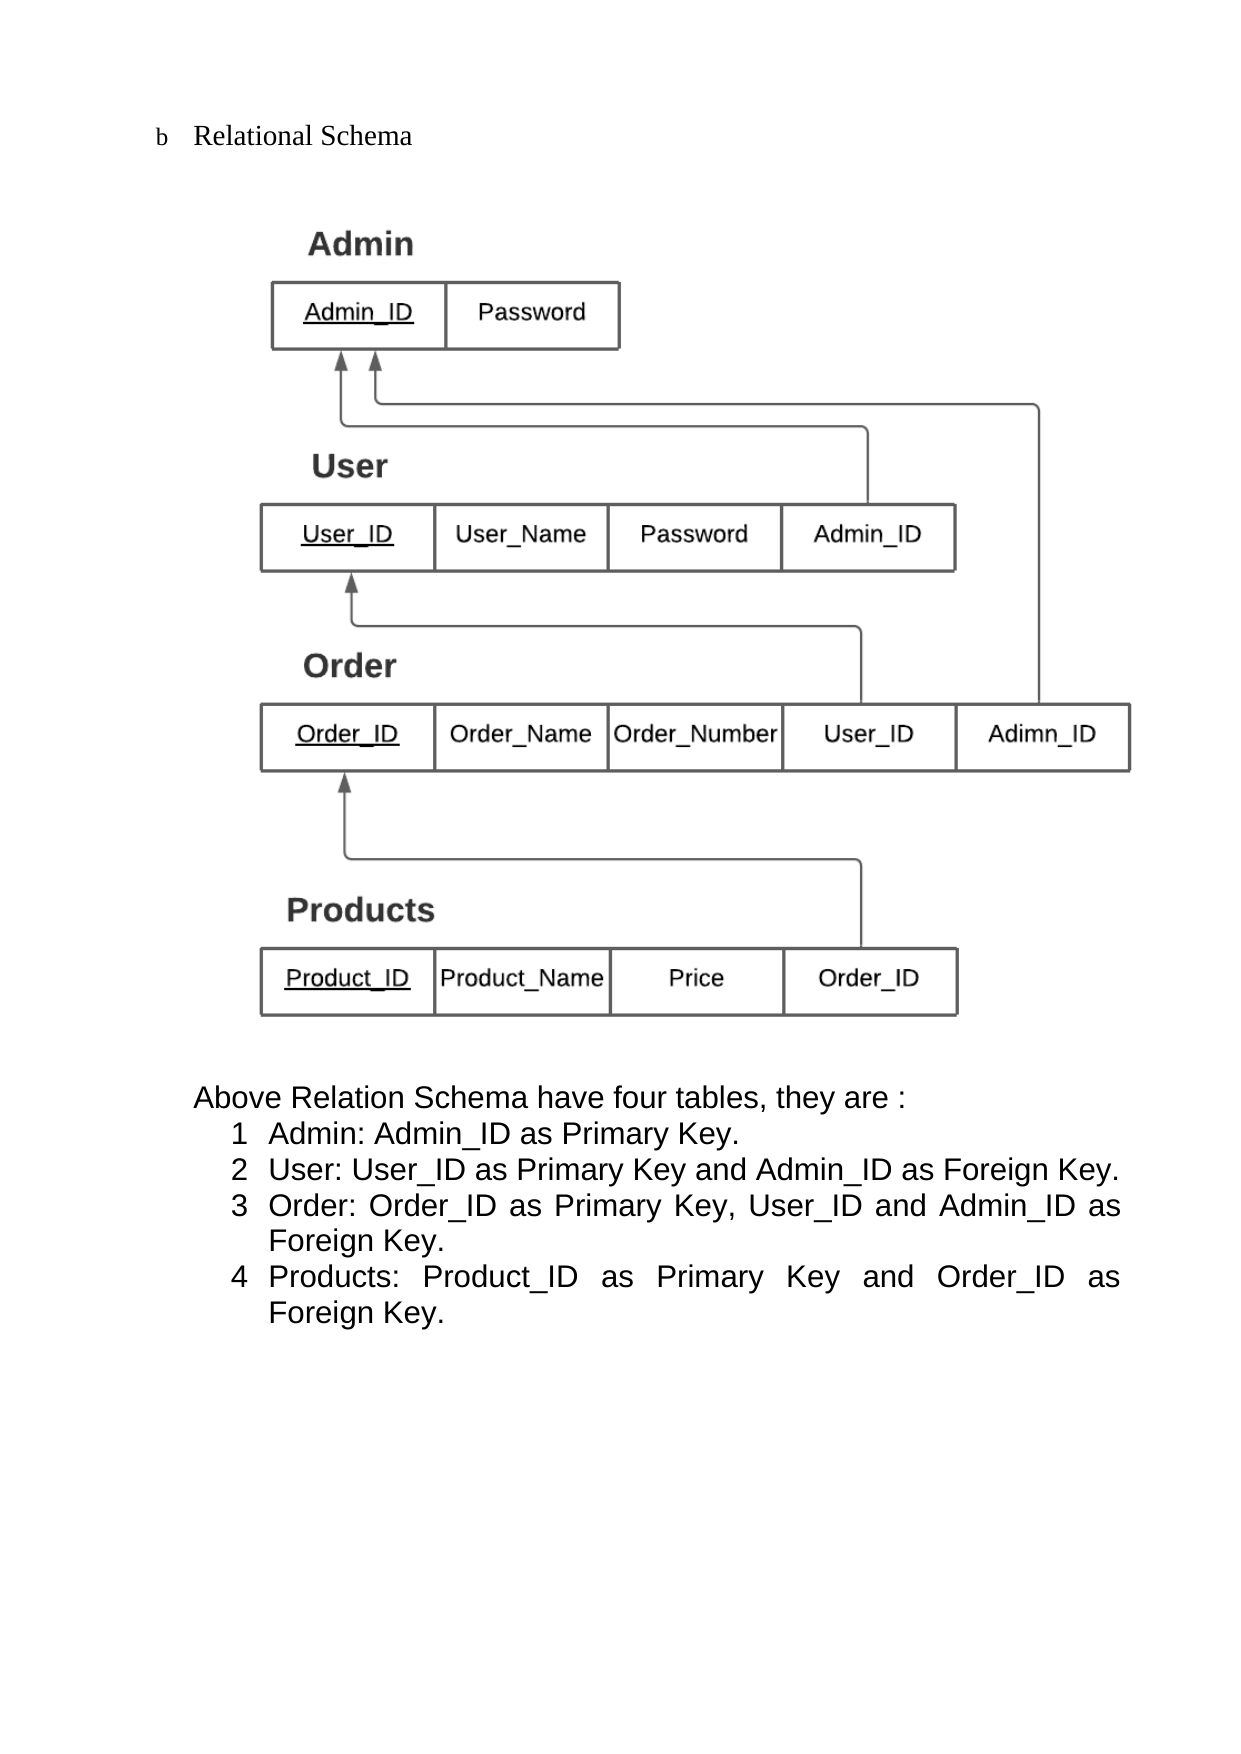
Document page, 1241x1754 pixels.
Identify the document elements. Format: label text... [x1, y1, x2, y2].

list Order: Order_ID as Primary Key, User_ID and Admin_ID as Foreign Key. [231, 1187, 1122, 1258]
picture [193, 151, 1198, 1079]
list Relational Schema [156, 118, 1122, 152]
list User: User_ID as Primary Key and Admin_ID as Foreign Key. [231, 1151, 1122, 1187]
list Admin: Admin_ID as Primary Key. [231, 1115, 1122, 1151]
text Above Relation Schema have four tables, they are : [193, 1079, 1122, 1115]
list Products: Product_ID as Primary Key and Order_ID as Foreign Key. [231, 1258, 1122, 1330]
